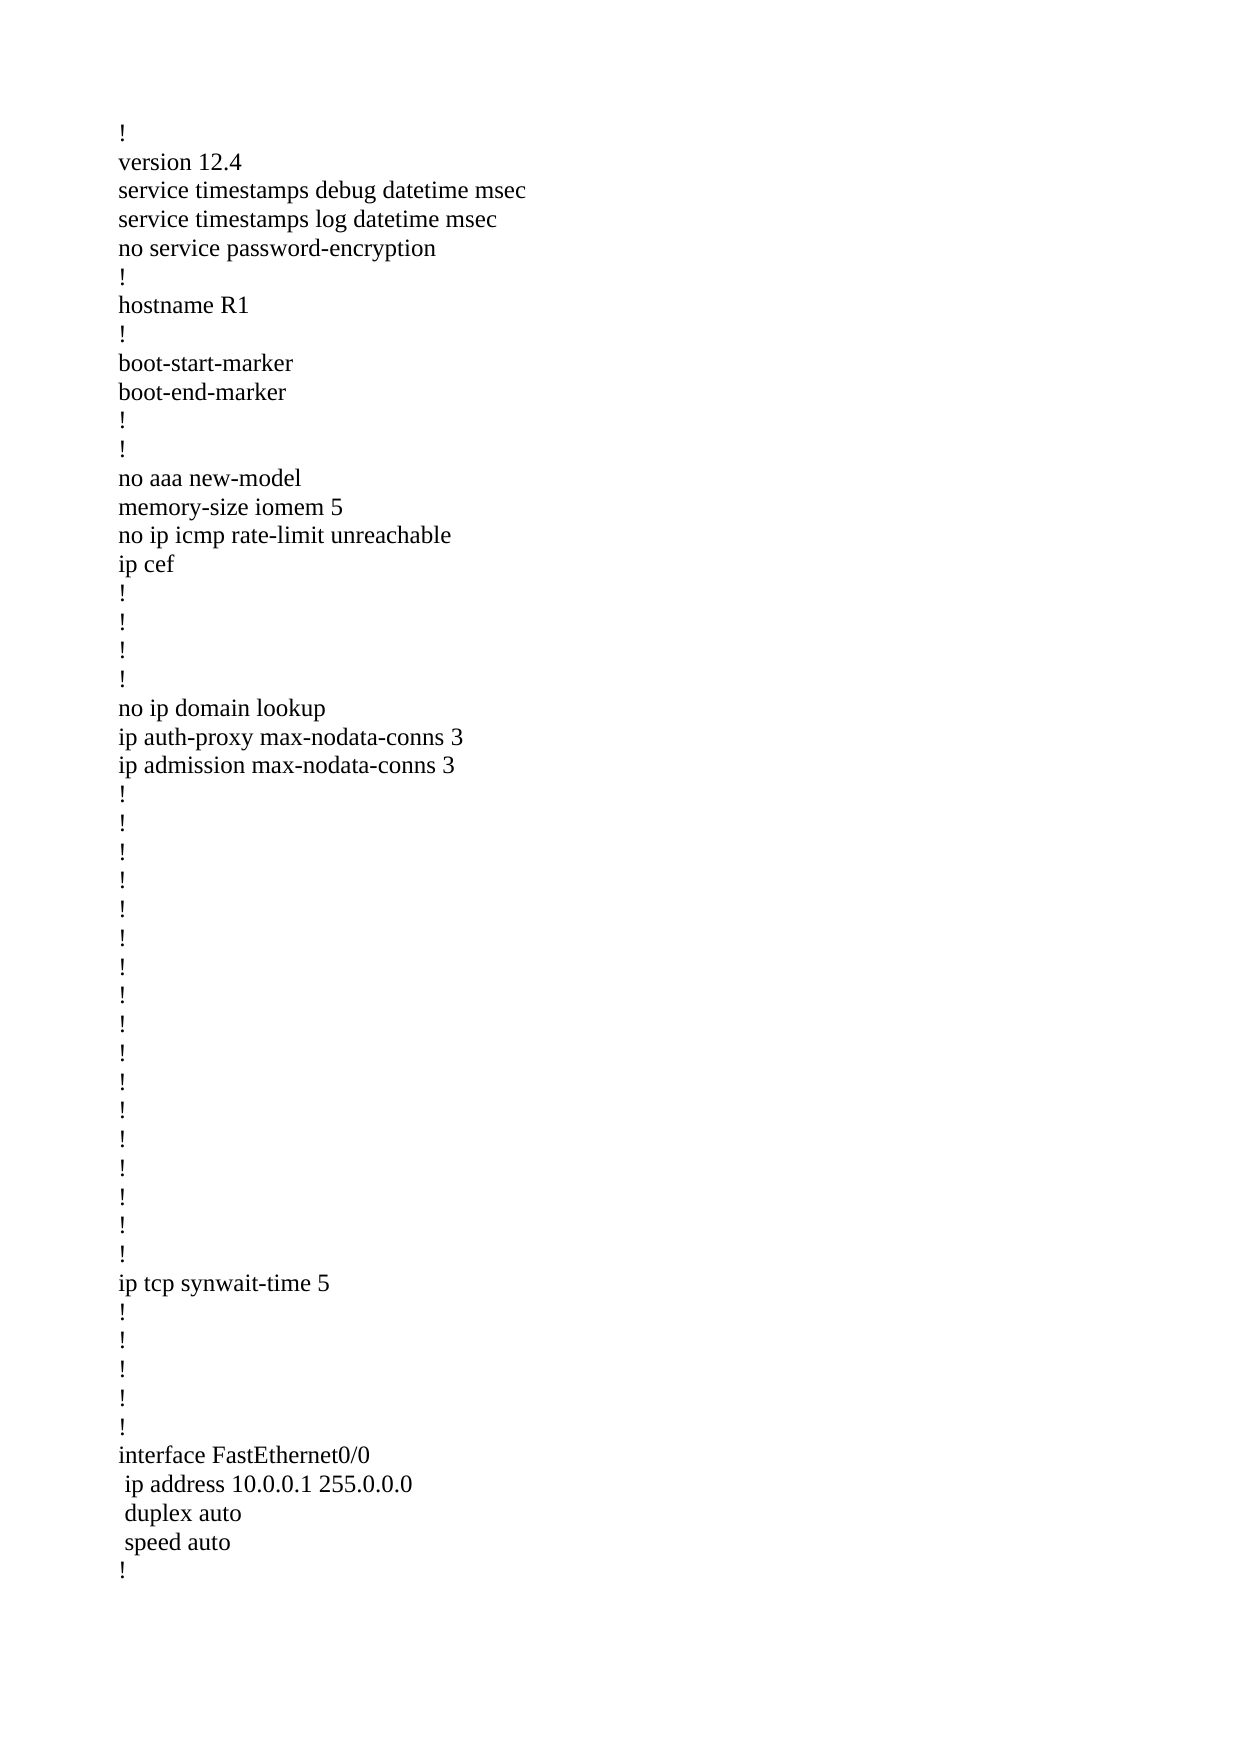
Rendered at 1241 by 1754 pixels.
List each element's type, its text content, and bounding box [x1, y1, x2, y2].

text ! [118, 607, 1122, 636]
text ! [118, 578, 1122, 607]
text hostname R1 [118, 291, 1122, 319]
text ! [118, 981, 1122, 1009]
text service timestamps debug datetime msec [118, 176, 1122, 204]
text ! [118, 1211, 1122, 1239]
text ! [118, 636, 1122, 664]
text ! [118, 1383, 1122, 1412]
text ! [118, 952, 1122, 981]
text interface FastEthernet0/0 [118, 1441, 1122, 1469]
text ! [118, 1326, 1122, 1354]
text ! [118, 1038, 1122, 1067]
text speed auto [118, 1527, 1122, 1556]
text ip admission max-nodata-conns 3 [118, 751, 1122, 779]
text ip cef [118, 549, 1122, 578]
text ! [118, 866, 1122, 894]
text ip tcp synwait-time 5 [118, 1268, 1122, 1297]
text no service password-encryption [118, 233, 1122, 262]
text no aaa new-model [118, 463, 1122, 492]
text ! [118, 837, 1122, 866]
text no ip domain lookup [118, 693, 1122, 722]
text ! [118, 434, 1122, 463]
text ! [118, 319, 1122, 348]
text ! [118, 1412, 1122, 1441]
text duplex auto [118, 1498, 1122, 1527]
text ! [118, 1556, 1122, 1584]
text service timestamps log datetime msec [118, 204, 1122, 233]
text version 12.4 [118, 147, 1122, 176]
text ! [118, 406, 1122, 434]
text ! [118, 664, 1122, 693]
text ! [118, 262, 1122, 291]
text boot-end-marker [118, 377, 1122, 406]
text ! [118, 1009, 1122, 1038]
text ! [118, 1067, 1122, 1096]
text ! [118, 808, 1122, 837]
text ! [118, 1297, 1122, 1326]
text ! [118, 1124, 1122, 1153]
text ! [118, 1153, 1122, 1182]
text ip auth-proxy max-nodata-conns 3 [118, 722, 1122, 751]
text ! [118, 894, 1122, 923]
text ip address 10.0.0.1 255.0.0.0 [118, 1469, 1122, 1498]
text memory-size iomem 5 [118, 492, 1122, 521]
text ! [118, 779, 1122, 808]
text ! [118, 118, 1122, 147]
text ! [118, 923, 1122, 952]
text ! [118, 1354, 1122, 1383]
text boot-start-marker [118, 348, 1122, 377]
text no ip icmp rate-limit unreachable [118, 521, 1122, 549]
text ! [118, 1239, 1122, 1268]
text ! [118, 1096, 1122, 1124]
text ! [118, 1182, 1122, 1211]
